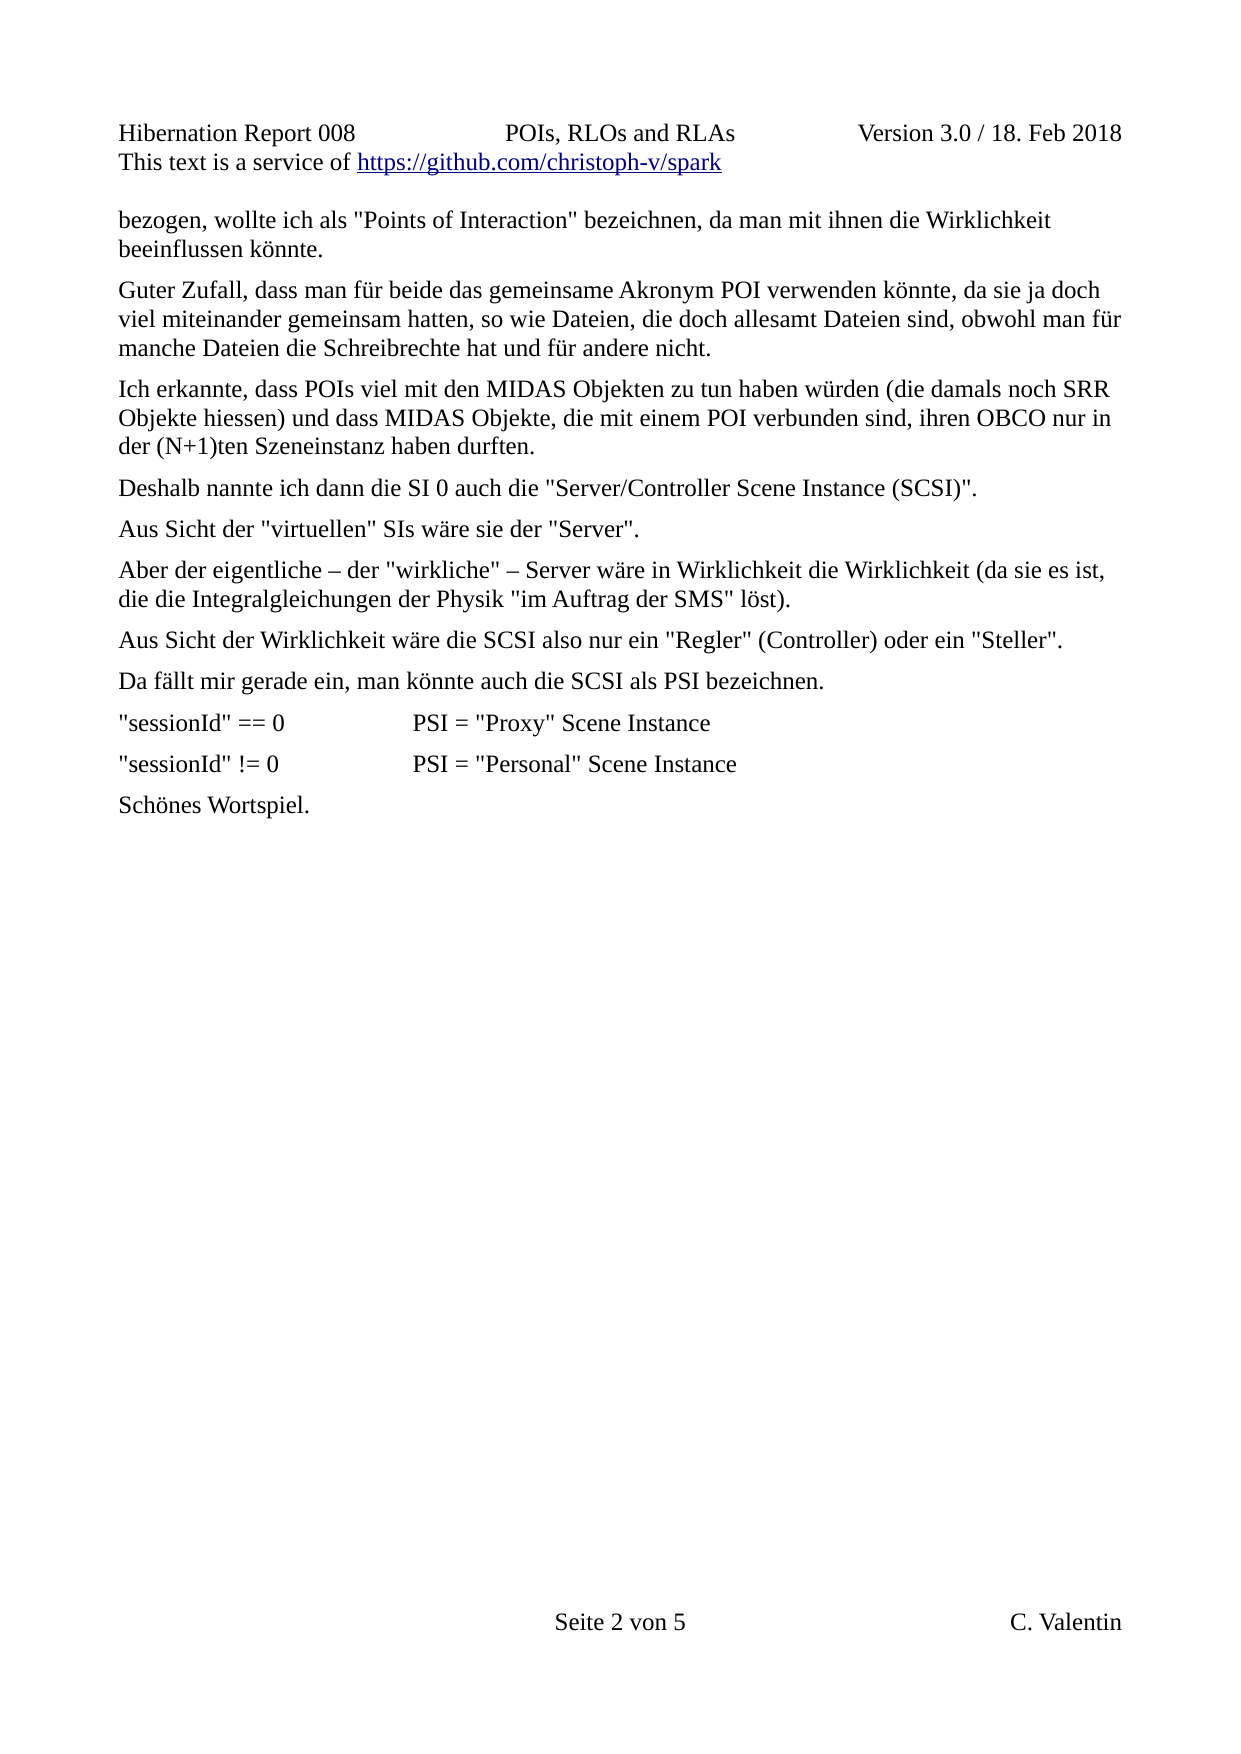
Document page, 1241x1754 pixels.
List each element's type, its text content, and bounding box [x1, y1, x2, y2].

text Da fällt mir gerade ein, man könnte auch die SCSI als PSI bezeichnen. [118, 666, 1122, 695]
text Schönes Wortspiel. [118, 790, 1122, 819]
text Deshalb nannte ich dann die SI 0 auch die "Server/Controller Scene Instance (SCSI)". [118, 473, 1122, 501]
text bezogen, wollte ich als "Points of Interaction" bezeichnen, da man mit ihnen die Wirklichkeit beeinflussen könnte. [118, 205, 1122, 263]
text Aus Sicht der Wirklichkeit wäre die SCSI also nur ein "Regler" (Controller) oder ein "Steller". [118, 625, 1122, 654]
text Guter Zufall, dass man für beide das gemeinsame Akronym POI verwenden könnte, da sie ja doch viel miteinander gemeinsam hatten, so wie Dateien, die doch allesamt Dateien sind, obwohl man für manche Dateien die Schreibrechte hat und für andere nicht. [118, 275, 1122, 361]
text "sessionId" == 0 PSI = "Proxy" Scene Instance [118, 708, 1122, 736]
text Aber der eigentliche – der "wirkliche" – Server wäre in Wirklichkeit die Wirklichkeit (da sie es ist, die die Integralgleichungen der Physik "im Auftrag der SMS" löst). [118, 555, 1122, 613]
text Ich erkannte, dass POIs viel mit den MIDAS Objekten zu tun haben würden (die damals noch SRR Objekte hiessen) und dass MIDAS Objekte, die mit einem POI verbunden sind, ihren OBCO nur in der (N+1)ten Szeneinstanz haben durften. [118, 374, 1122, 460]
text "sessionId" != 0 PSI = "Personal" Scene Instance [118, 749, 1122, 778]
text Aus Sicht der "virtuellen" SIs wäre sie der "Server". [118, 514, 1122, 543]
